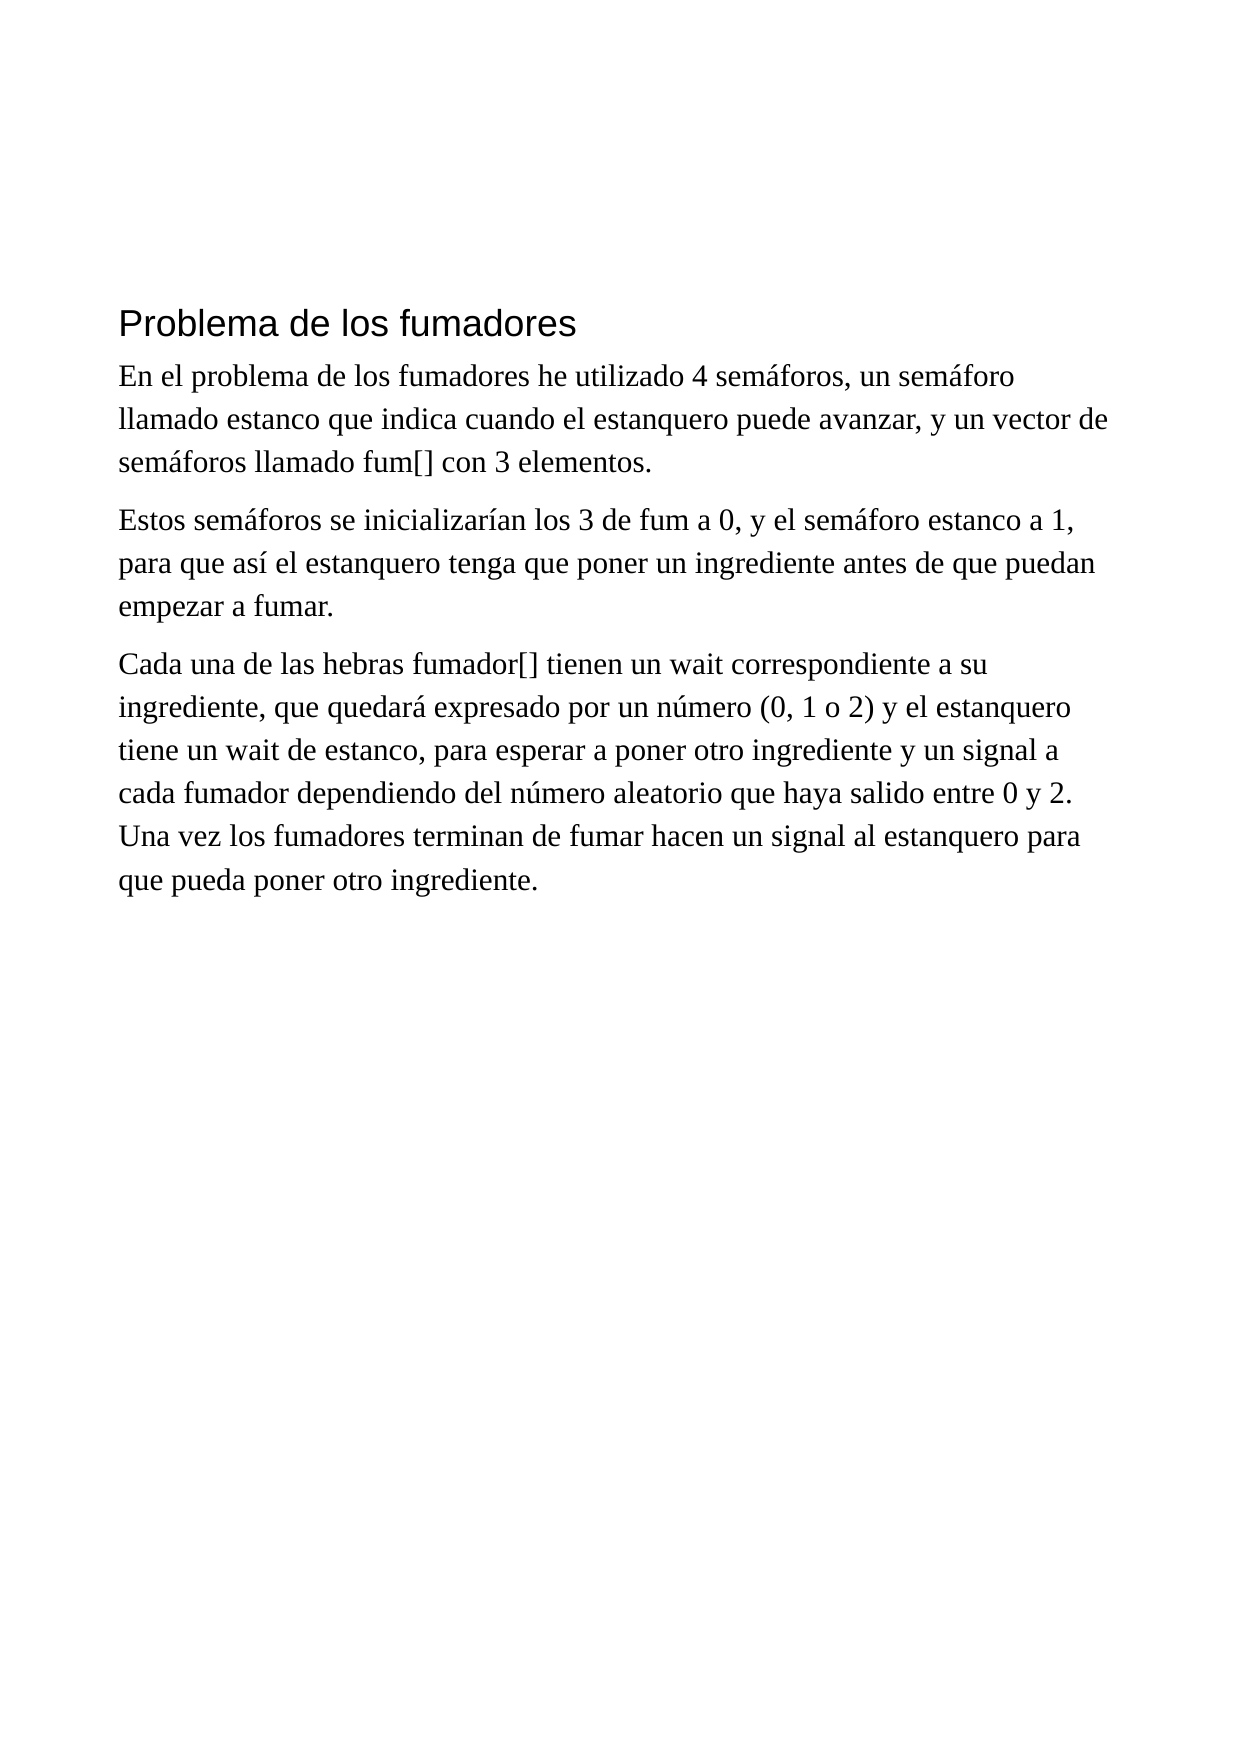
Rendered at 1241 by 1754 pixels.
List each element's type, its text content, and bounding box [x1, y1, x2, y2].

text En el problema de los fumadores he utilizado 4 semáforos, un semáforo llamado estanco que indica cuando el estanquero puede avanzar, y un vector de semáforos llamado fum[] con 3 elementos. [118, 357, 1122, 479]
text Estos semáforos se inicializarían los 3 de fum a 0, y el semáforo estanco a 1, para que así el estanquero tenga que poner un ingrediente antes de que puedan empezar a fumar. [118, 501, 1122, 623]
text Cada una de las hebras fumador[] tienen un wait correspondiente a su ingrediente, que quedará expresado por un número (0, 1 o 2) y el estanquero tiene un wait de estanco, para esperar a poner otro ingrediente y un signal a cada fumador dependiendo del número aleatorio que haya salido entre 0 y 2. Una vez los fumadores terminan de fumar hacen un signal al estanquero para que pueda poner otro ingrediente. [118, 645, 1122, 897]
subtitle Problema de los fumadores [118, 302, 1122, 345]
